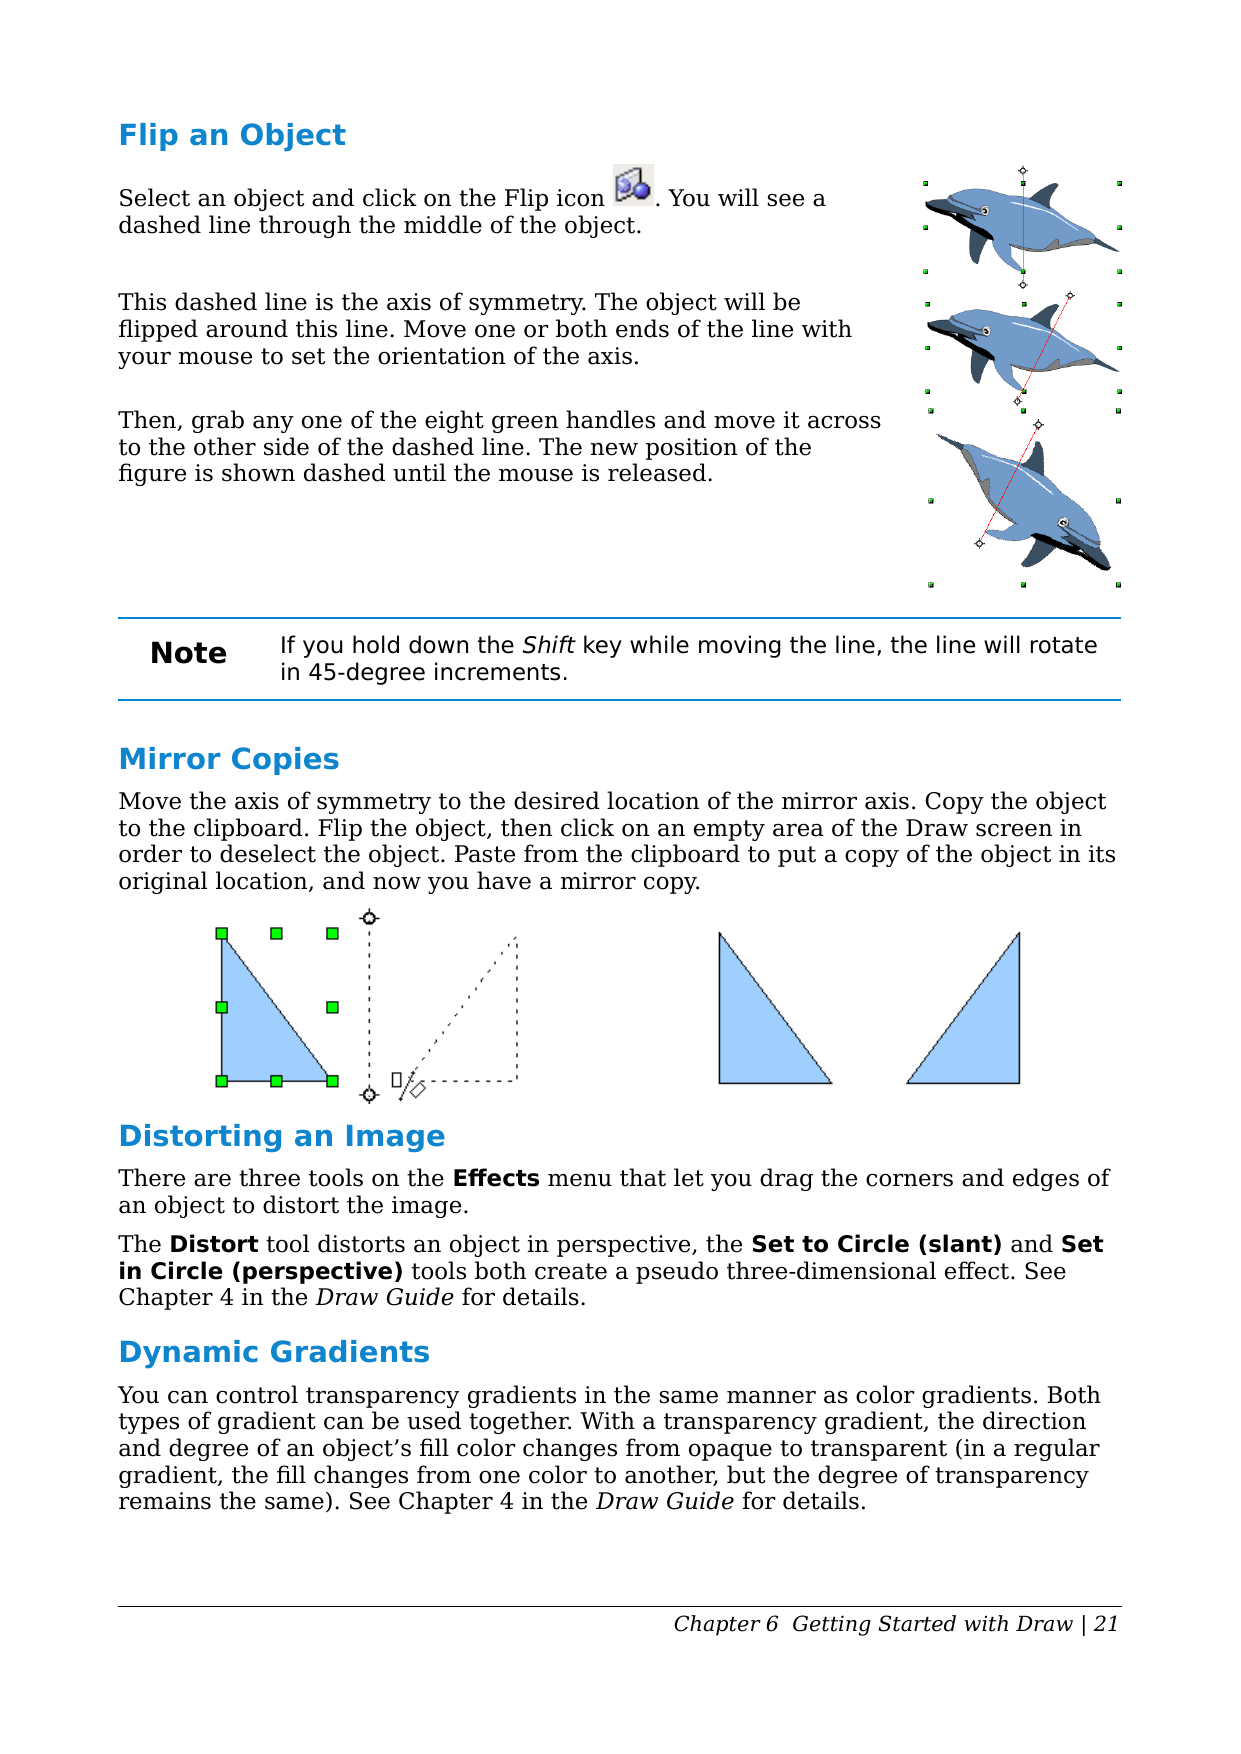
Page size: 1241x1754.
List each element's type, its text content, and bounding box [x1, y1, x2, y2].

table_header [118, 908, 620, 1107]
table_header [1030, 908, 1122, 1107]
subtitle Dynamic Gradients [118, 1335, 1122, 1369]
picture [612, 164, 655, 206]
table_cell Then, grab any one of the eight green handles and move it across to the other side of the dashed line. The new position of the figure is shown dashed until the mouse is released. [118, 407, 887, 588]
picture [922, 164, 1123, 588]
text You can control transparency gradients in the same manner as color gradients. Both types of gradient can be used together. With a transparency gradient, the direction and degree of an object’s fill color changes from opaque to transparent (in a regular gradient, the fill changes from one color to another, but the degree of transparency remains the same). See Chapter 4 in the Draw Guide for details. [118, 1382, 1122, 1515]
table_cell This dashed line is the axis of symmetry. The object will be flipped around this line. Move one or both ends of the line with your mouse to set the orientation of the axis. [118, 290, 887, 407]
text The Distort tool distorts an object in perspective, the Set to Circle (slant) and Set in Circle (perspective) tools both create a pseudo three-dimensional effect. See Chapter 4 in the Draw Guide for details. [118, 1231, 1122, 1311]
table_header [887, 165, 922, 289]
table_header Select an object and click on the Flip icon . You will see a dashed line through the middle of the object. [118, 165, 887, 289]
table_header Note [118, 619, 259, 699]
subtitle Distorting an Image [118, 1119, 1122, 1153]
table_header [620, 908, 712, 1107]
subtitle Flip an Object [118, 118, 1122, 152]
picture [213, 907, 525, 1104]
subtitle Mirror Copies [118, 742, 1122, 776]
picture [712, 907, 1030, 1108]
table_cell [887, 407, 926, 588]
text Move the axis of symmetry to the desired location of the mirror axis. Copy the object to the clipboard. Flip the object, then click on an empty area of the Draw screen in order to deselect the object. Paste from the clipboard to put a copy of the object in its original location, and now you have a mirror copy. [118, 788, 1122, 895]
table_cell [887, 290, 924, 407]
text There are three tools on the Effects menu that let you drag the corners and edges of an object to distort the image. [118, 1165, 1122, 1219]
table_header If you hold down the Shift key while moving the line, the line will rotate in 45-degree increments. [259, 619, 1121, 699]
